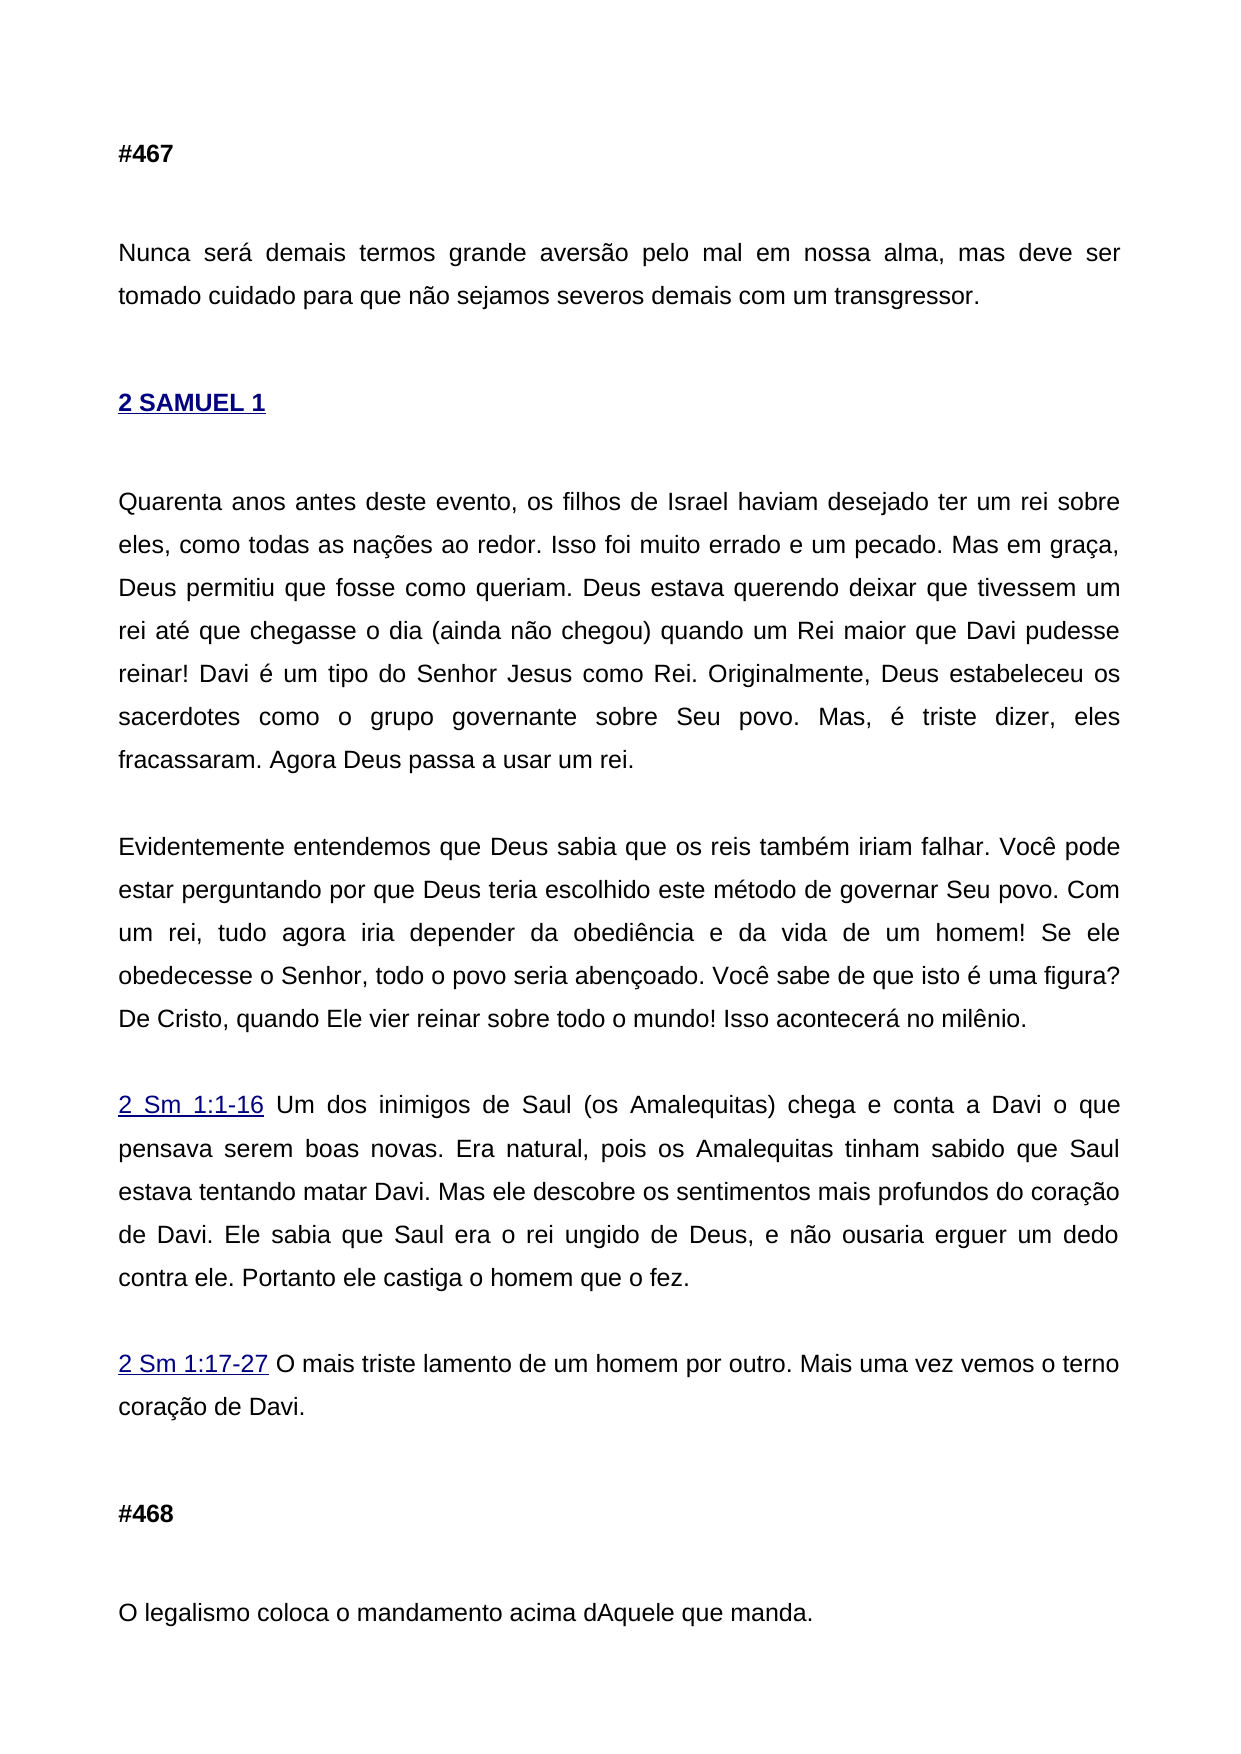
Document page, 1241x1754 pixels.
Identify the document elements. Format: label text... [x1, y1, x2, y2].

subtitle #468 [118, 1499, 1122, 1528]
text Quarenta anos antes deste evento, os filhos de Israel haviam desejado ter um rei sobre eles, como todas as nações ao redor. Isso foi muito errado e um pecado. Mas em graça, Deus permitiu que fosse como queriam. Deus estava querendo deixar que tivessem um rei até que chegasse o dia (ainda não chegou) quando um Rei maior que Davi pudesse reinar! Davi é um tipo do Senhor Jesus como Rei. Originalmente, Deus estabeleceu os sacerdotes como o grupo governante sobre Seu povo. Mas, é triste dizer, eles fracassaram. Agora Deus passa a usar um rei. [118, 487, 1122, 774]
text Evidentemente entendemos que Deus sabia que os reis também iriam falhar. Você pode estar perguntando por que Deus teria escolhido este método de governar Seu povo. Com um rei, tudo agora iria depender da obediência e da vida de um homem! Se ele obedecesse o Senhor, todo o povo seria abençoado. Você sabe de que isto é uma figura? De Cristo, quando Ele vier reinar sobre todo o mundo! Isso acontecerá no milênio. [118, 832, 1122, 1033]
text O legalismo coloca o mandamento acima dAquele que manda. [118, 1598, 1122, 1627]
subtitle #467 [118, 139, 1122, 168]
text Nunca será demais termos grande aversão pelo mal em nossa alma, mas deve ser tomado cuidado para que não sejamos severos demais com um transgressor. [118, 238, 1122, 309]
text 2 Sm 1:17-27 O mais triste lamento de um homem por outro. Mais uma vez vemos o terno coração de Davi. [118, 1349, 1122, 1421]
text 2 Sm 1:1-16 Um dos inimigos de Saul (os Amalequitas) chega e conta a Davi o que pensava serem boas novas. Era natural, pois os Amalequitas tinham sabido que Saul estava tentando matar Davi. Mas ele descobre os sentimentos mais profundos do coração de Davi. Ele sabia que Saul era o rei ungido de Deus, e não ousaria erguer um dedo contra ele. Portanto ele castiga o homem que o fez. [118, 1090, 1122, 1292]
subtitle 2 SAMUEL 1 [118, 388, 1122, 417]
